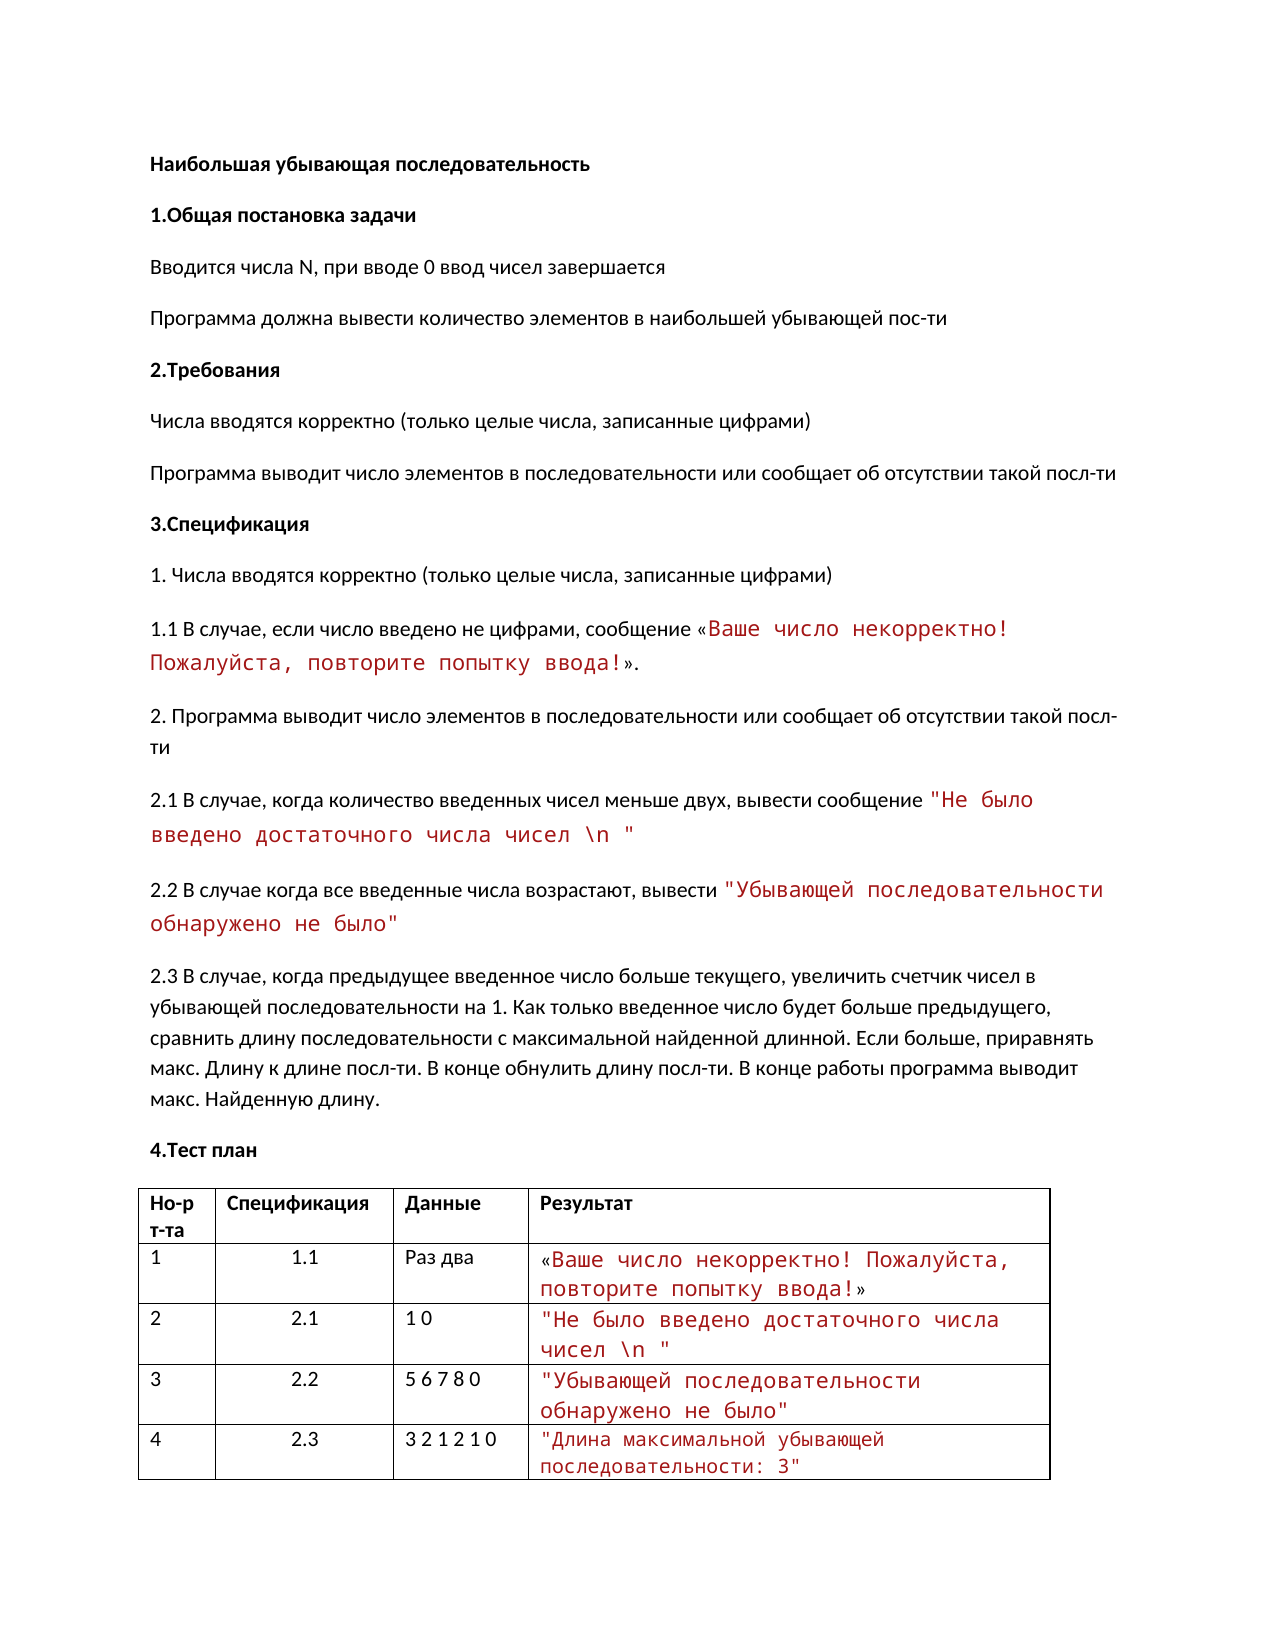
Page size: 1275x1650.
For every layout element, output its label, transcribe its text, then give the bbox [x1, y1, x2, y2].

table_cell 5 6 7 8 0 [394, 1365, 528, 1424]
table_cell 4 [139, 1425, 215, 1479]
table_cell 2.2 [216, 1365, 393, 1424]
table_cell "Не было введено достаточного числа чисел \n " [529, 1304, 1049, 1364]
text 3.Спецификация [150, 510, 1125, 537]
table_cell "Длина максимальной убывающей последовательности: 3" [529, 1425, 1049, 1479]
table_cell 2.1 [216, 1304, 393, 1364]
text 2.2 В случае когда все введенные числа возрастают, вывести "Убывающей последовательности обнаружено не было" [150, 873, 1125, 937]
table_cell 1 0 [394, 1304, 528, 1364]
text 1.1 В случае, если число введено не цифрами, сообщение «Ваше число некорректно! Пожалуйста, повторите попытку ввода!». [150, 613, 1125, 677]
text Программа выводит число элементов в последовательности или сообщает об отсутствии такой посл-ти [150, 459, 1125, 485]
table_header Данные [394, 1189, 528, 1242]
text 4.Тест план [150, 1137, 1125, 1163]
text Числа вводятся корректно (только целые числа, записанные цифрами) [150, 407, 1125, 434]
text Наибольшая убывающая последовательность [150, 150, 1125, 177]
text 2.Требования [150, 356, 1125, 382]
table_cell "Убывающей последовательности обнаружено не было" [529, 1365, 1049, 1424]
text Программа должна вывести количество элементов в наибольшей убывающей пос-ти [150, 304, 1125, 331]
table_cell 2 [139, 1304, 215, 1364]
table_cell 3 [139, 1365, 215, 1424]
text 2.3 В случае, когда предыдущее введенное число больше текущего, увеличить счетчик чисел в убывающей последовательности на 1. Как только введенное число будет больше предыдущего, сравнить длину последовательности с максимальной найденной длинной. Если больше, приравнять макс. Длину к длине посл-ти. В конце обнулить длину посл-ти. В конце работы программа выводит макс. Найденную длину. [150, 963, 1125, 1112]
text 2.1 В случае, когда количество введенных чисел меньше двух, вывести сообщение "Не было введено достаточного числа чисел \n " [150, 784, 1125, 848]
table_cell 3 2 1 2 1 0 [394, 1425, 528, 1479]
table_cell 1.1 [216, 1244, 393, 1303]
table_cell 2.3 [216, 1425, 393, 1479]
text 1. Числа вводятся корректно (только целые числа, записанные цифрами) [150, 562, 1125, 588]
table_cell «Ваше число некорректно! Пожалуйста, повторите попытку ввода!» [529, 1244, 1049, 1303]
table_cell Раз два [394, 1244, 528, 1303]
table_header Результат [529, 1189, 1049, 1242]
table_header Но-р т-та [139, 1189, 215, 1242]
text 2. Программа выводит число элементов в последовательности или сообщает об отсутствии такой посл-ти [150, 702, 1125, 759]
text 1.Общая постановка задачи [150, 201, 1125, 228]
text Вводится числа N, при вводе 0 ввод чисел завершается [150, 253, 1125, 279]
table_cell 1 [139, 1244, 215, 1303]
table_header Спецификация [216, 1189, 393, 1242]
